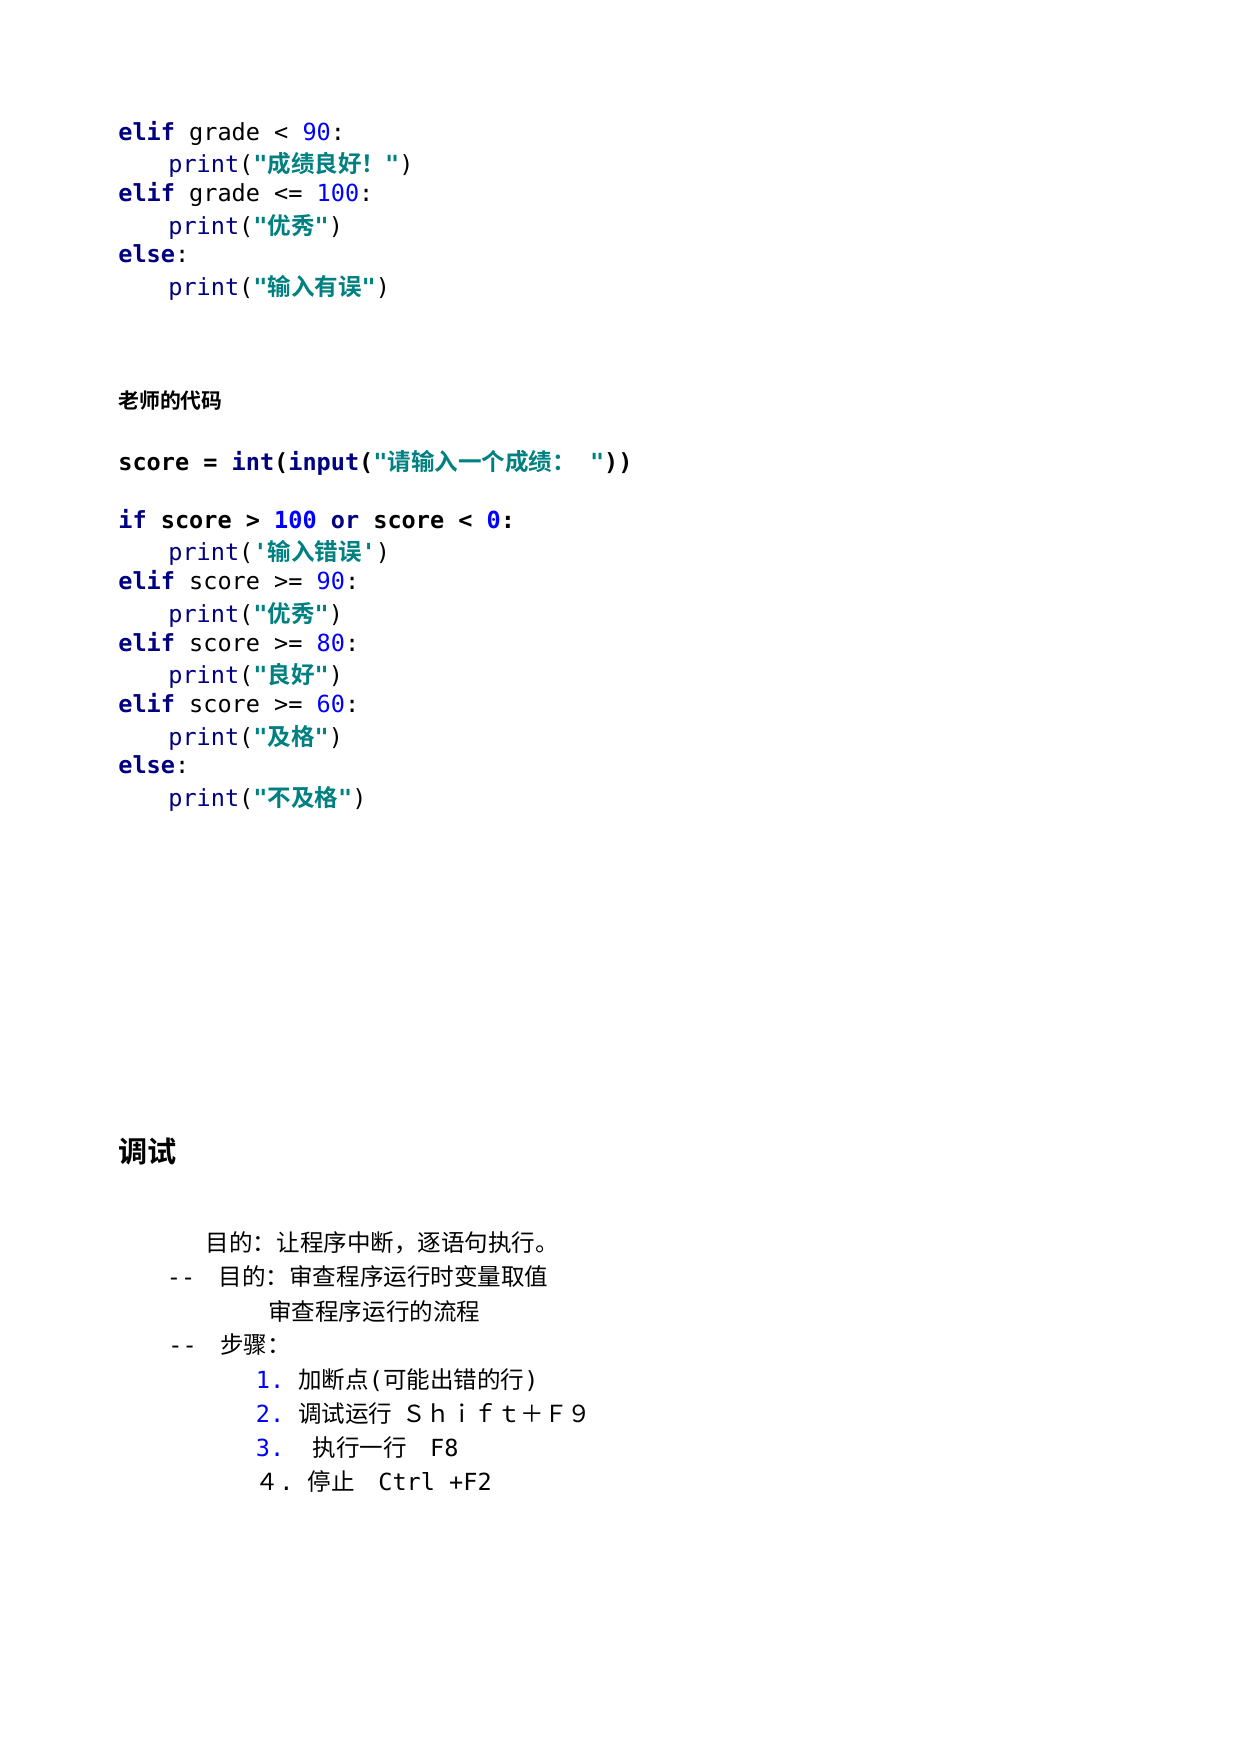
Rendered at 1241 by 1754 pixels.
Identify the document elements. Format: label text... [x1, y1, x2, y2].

text 目的：让程序中断，逐语句执行。 [162, 1224, 1122, 1258]
text elif score >= 90: [118, 568, 1122, 595]
text elif grade <= 100: [118, 179, 1122, 207]
text ４. 停止 Ctrl +F2 [118, 1463, 1122, 1497]
text 3. 执行一行 F8 [118, 1429, 1122, 1463]
text print("不及格") [118, 779, 1122, 813]
text elif score >= 60: [118, 691, 1122, 718]
text else: [118, 752, 1122, 779]
text -- 步骤： [118, 1327, 1122, 1361]
text print("优秀") [118, 207, 1122, 241]
text -- 目的：审查程序运行时变量取值 [118, 1258, 1122, 1293]
text print("良好") [118, 656, 1122, 691]
subtitle 调试 [118, 1128, 1122, 1171]
text print("及格") [118, 718, 1122, 752]
text print("输入有误") [118, 268, 1122, 302]
text print("成绩良好！") [118, 146, 1122, 179]
text elif score >= 80: [118, 629, 1122, 656]
text if score > 100 or score < 0: [118, 506, 1122, 533]
text else: [118, 241, 1122, 268]
text print("优秀") [118, 595, 1122, 629]
text 2. 调试运行 Ｓｈｉｆｔ＋Ｆ９ [118, 1395, 1122, 1429]
text 老师的代码 [118, 389, 1122, 413]
text print('输入错误') [118, 533, 1122, 568]
text 1. 加断点(可能出错的行) [118, 1361, 1122, 1395]
text elif grade < 90: [118, 118, 1122, 146]
text 审查程序运行的流程 [118, 1293, 1122, 1327]
text score = int(input("请输入一个成绩： ")) [118, 443, 1122, 477]
